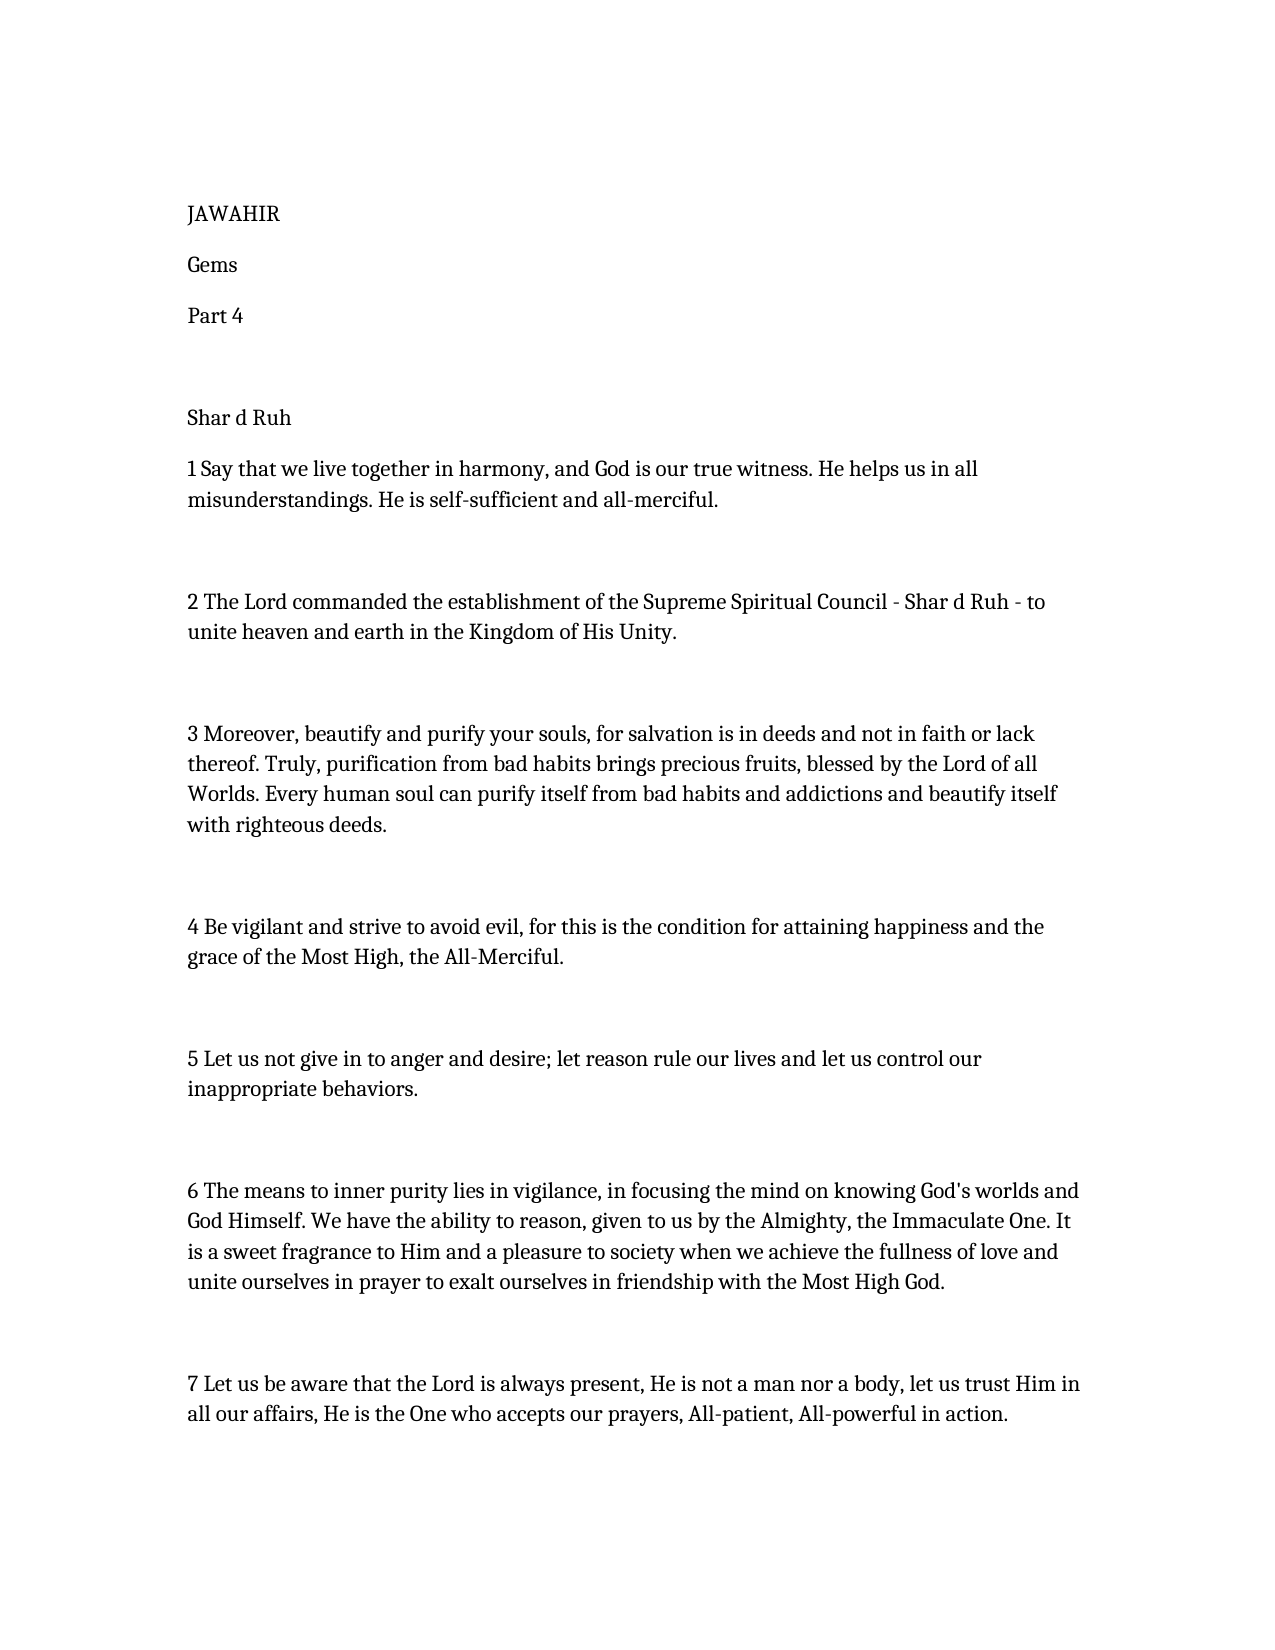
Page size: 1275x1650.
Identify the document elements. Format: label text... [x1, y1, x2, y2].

text 6 The means to inner purity lies in vigilance, in focusing the mind on knowing God's worlds and God Himself. We have the ability to reason, given to us by the Almighty, the Immaculate One. It is a sweet fragrance to Him and a pleasure to society when we achieve the fullness of love and unite ourselves in prayer to exalt ourselves in friendship with the Most High God. [187, 1178, 1087, 1295]
text 7 Let us be aware that the Lord is always present, He is not a man nor a body, let us trust Him in all our affairs, He is the One who accepts our prayers, All-patient, All-powerful in action. [187, 1371, 1087, 1427]
text 3 Moreover, beautify and purify your souls, for salvation is in deeds and not in faith or lack thereof. Truly, purification from bad habits brings precious fruits, blessed by the Lord of all Worlds. Every human soul can purify itself from bad habits and addictions and beautify itself with righteous deeds. [187, 721, 1087, 838]
text 1 Say that we live together in harmony, and God is our true witness. He helps us in all misunderstandings. He is self-sufficient and all-merciful. [187, 456, 1087, 513]
text 2 The Lord commanded the establishment of the Supreme Spiritual Council - Shar d Ruh - to unite heaven and earth in the Kingdom of His Unity. [187, 588, 1087, 645]
text Shar d Ruh [187, 405, 1087, 432]
text Part 4 [187, 303, 1087, 329]
text 5 Let us not give in to anger and desire; let reason rule our lives and let us control our inappropriate behaviors. [187, 1046, 1087, 1102]
text Gems [187, 252, 1087, 278]
text 4 Be vigilant and strive to avoid evil, for this is the condition for attaining happiness and the grace of the Most High, the All-Merciful. [187, 913, 1087, 970]
text JAWAHIR [187, 201, 1087, 227]
